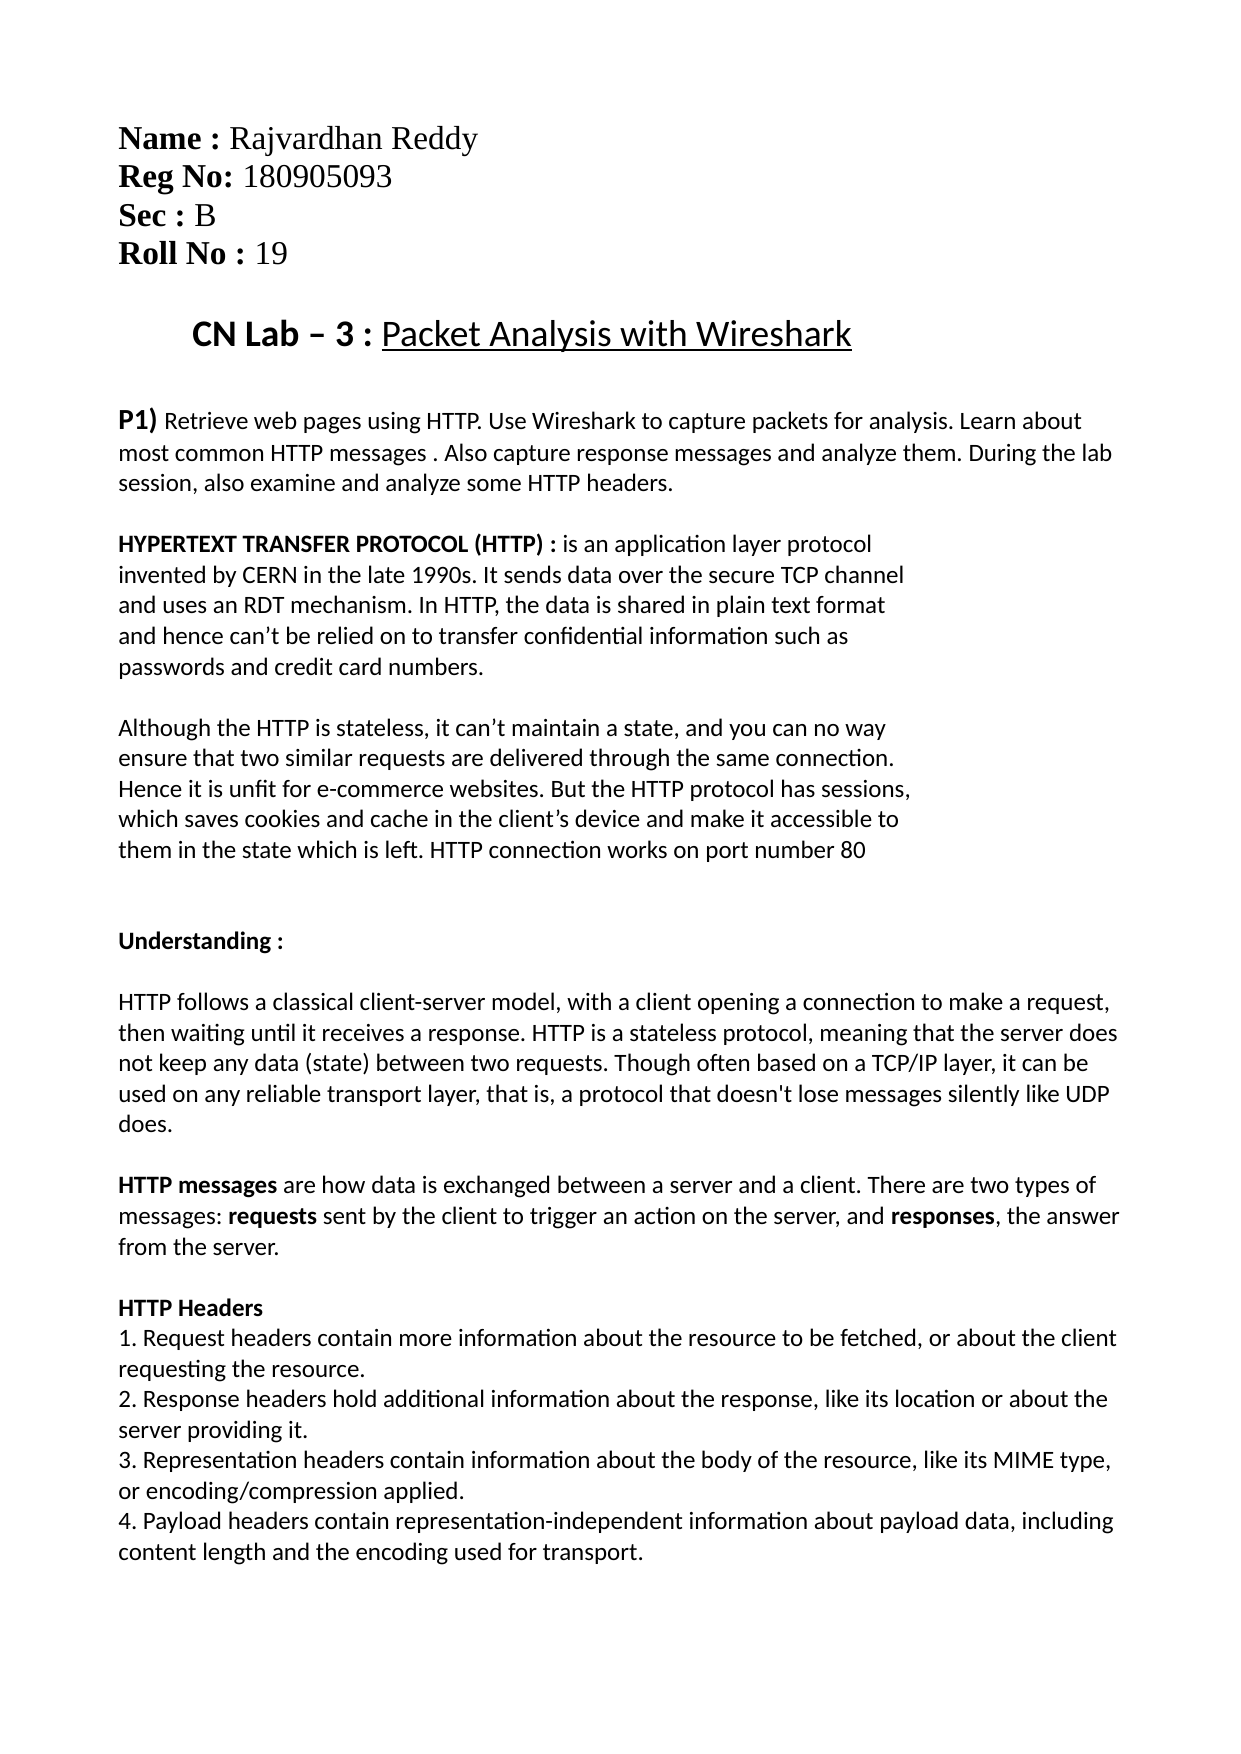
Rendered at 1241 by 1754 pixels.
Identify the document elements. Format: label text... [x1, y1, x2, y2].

text passwords and credit card numbers. [118, 651, 1122, 681]
text Although the HTTP is stateless, it can’t maintain a state, and you can no way [118, 712, 1122, 742]
text P1) Retrieve web pages using HTTP. Use Wireshark to capture packets for analysis. Learn about most common HTTP messages . Also capture response messages and analyze them. During the lab session, also examine and analyze some HTTP headers. [118, 401, 1122, 498]
text HTTP follows a classical client-server model, with a client opening a connection to make a request, then waiting until it receives a response. HTTP is a stateless protocol, meaning that the server does not keep any data (state) between two requests. Though often based on a TCP/IP layer, it can be used on any reliable transport layer, that is, a protocol that doesn't lose messages silently like UDP does. [118, 986, 1122, 1139]
text Hence it is unfit for e-commerce websites. But the HTTP protocol has sessions, [118, 773, 1122, 803]
text them in the state which is left. HTTP connection works on port number 80 [118, 834, 1122, 864]
text 1. Request headers contain more information about the resource to be fetched, or about the client requesting the resource. [118, 1322, 1122, 1383]
text 3. Representation headers contain information about the body of the resource, like its MIME type, or encoding/compression applied. [118, 1444, 1122, 1505]
text Name : Rajvardhan Reddy [118, 118, 1122, 156]
text ensure that two similar requests are delivered through the same connection. [118, 742, 1122, 773]
text Understanding : [118, 925, 1122, 956]
text Sec : B [118, 195, 1122, 233]
text and hence can’t be relied on to transfer confidential information such as [118, 620, 1122, 651]
text and uses an RDT mechanism. In HTTP, the data is shared in plain text format [118, 590, 1122, 620]
text CN Lab – 3 : Packet Analysis with Wireshark [118, 310, 1122, 356]
text Roll No : 19 [118, 233, 1122, 271]
text 4. Payload headers contain representation-independent information about payload data, including content length and the encoding used for transport. [118, 1505, 1122, 1566]
text which saves cookies and cache in the client’s device and make it accessible to [118, 803, 1122, 834]
text HYPERTEXT TRANSFER PROTOCOL (HTTP) : is an application layer protocol [118, 529, 1122, 559]
text HTTP messages are how data is exchanged between a server and a client. There are two types of messages: requests sent by the client to trigger an action on the server, and responses, the answer from the server. [118, 1169, 1122, 1261]
text 2. Response headers hold additional information about the response, like its location or about the server providing it. [118, 1383, 1122, 1444]
text HTTP Headers [118, 1292, 1122, 1322]
text Reg No: 180905093 [118, 156, 1122, 195]
text invented by CERN in the late 1990s. It sends data over the secure TCP channel [118, 559, 1122, 590]
